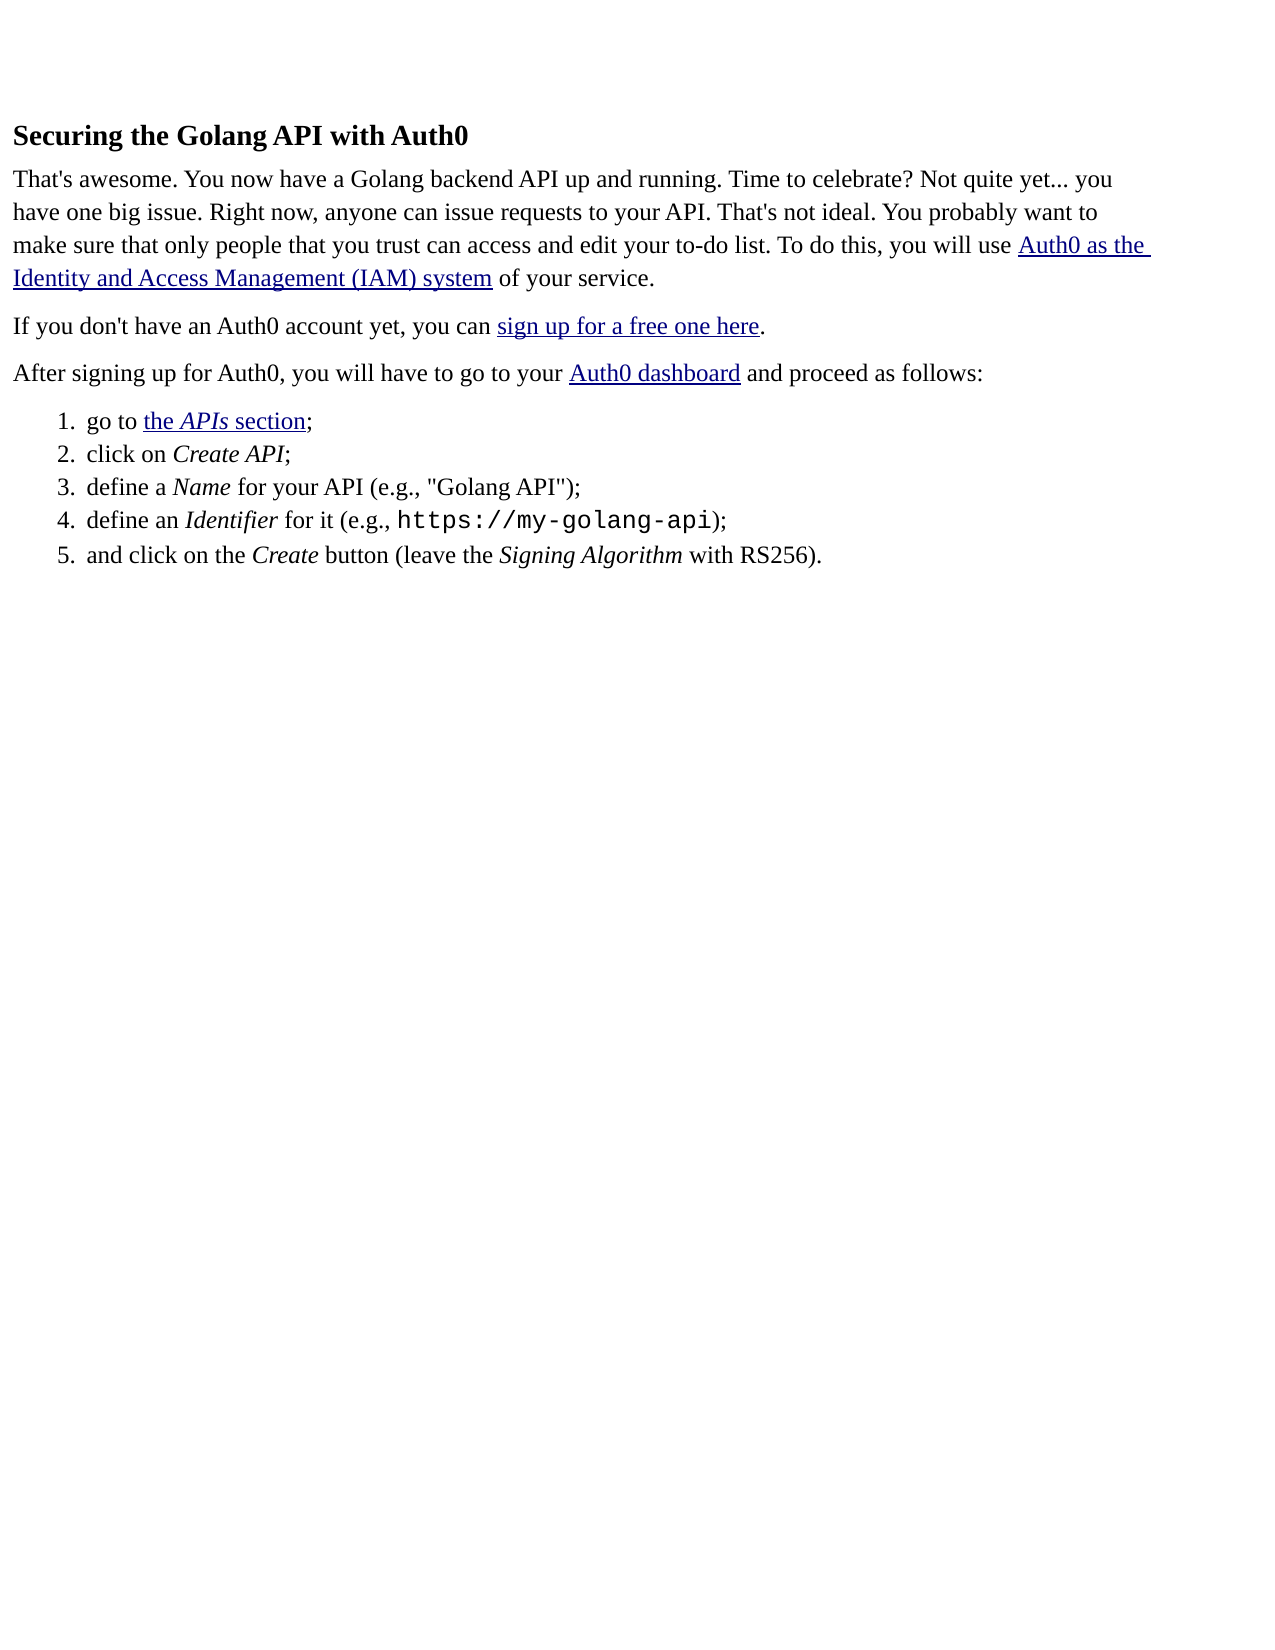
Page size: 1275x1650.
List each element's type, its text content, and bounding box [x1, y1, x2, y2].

list define a Name for your API (e.g., "Golang API"); [57, 472, 1157, 501]
list and click on the Create button (leave the Signing Algorithm with RS256). [57, 541, 1157, 569]
text If you don't have an Auth0 account yet, you can sign up for a free one here. [13, 311, 1157, 339]
list go to the APIs section; [57, 406, 1157, 435]
text After signing up for Auth0, you will have to go to your Auth0 dashboard and proceed as follows: [13, 358, 1157, 387]
text That's awesome. You now have a Golang backend API up and running. Time to celebrate? Not quite yet... you have one big issue. Right now, anyone can issue requests to your API. That's not ideal. You probably want to make sure that only people that you trust can access and edit your to-do list. To do this, you will use Auth0 as the Identity and Access Management (IAM) system of your service. [13, 164, 1157, 292]
list define an Identifier for it (e.g., https://my-golang-api); [57, 505, 1157, 536]
subtitle Securing the Golang API with Auth0 [13, 118, 1157, 152]
list click on Create API; [57, 439, 1157, 468]
